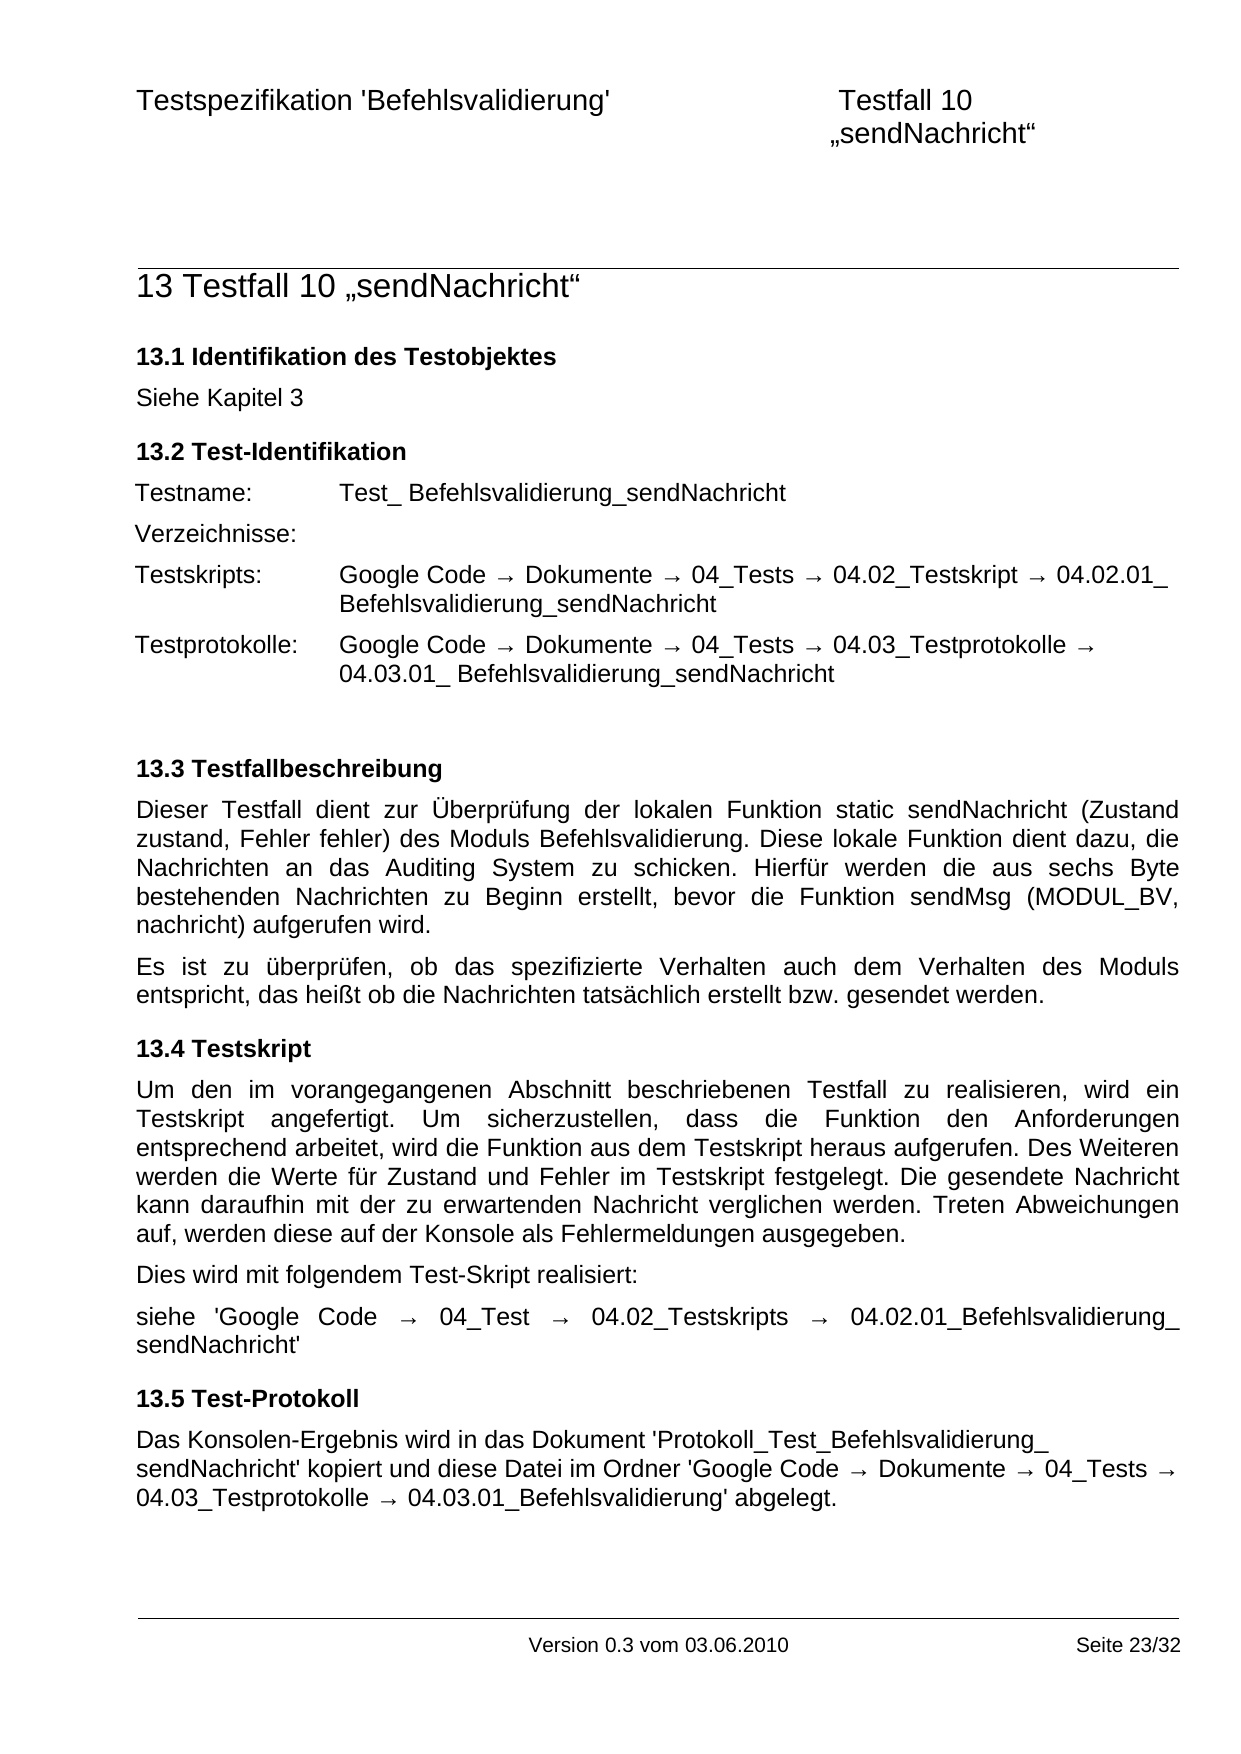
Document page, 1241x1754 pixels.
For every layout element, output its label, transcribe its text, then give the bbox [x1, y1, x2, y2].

subtitle Test-Protokoll [136, 1384, 1181, 1413]
subtitle Test-Identifikation [136, 437, 1181, 466]
text Testprotokolle: Google Code → Dokumente → 04_Tests → 04.03_Testprotokolle → 04.03.01_ Befehlsvalidierung_sendNachricht [134, 631, 1181, 688]
subtitle Testfall 10 „sendNachricht“ [136, 289, 1181, 304]
text Testskripts: Google Code → Dokumente → 04_Tests → 04.02_Testskript → 04.02.01_ Befehlsvalidierung_sendNachricht [134, 561, 1181, 618]
subtitle Testfallbeschreibung [136, 754, 1181, 783]
text Dieser Testfall dient zur Überprüfung der lokalen Funktion static sendNachricht (Zustand zustand, Fehler fehler) des Moduls Befehlsvalidierung. Diese lokale Funktion dient dazu, die Nachrichten an das Auditing System zu schicken. Hierfür werden die aus sechs Byte bestehenden Nachrichten zu Beginn erstellt, bevor die Funktion sendMsg (MODUL_BV, nachricht) aufgerufen wird. [136, 796, 1181, 939]
text Siehe Kapitel 3 [136, 383, 1181, 412]
text Verzeichnisse: [134, 519, 1181, 548]
text Dies wird mit folgendem Test-Skript realisiert: [136, 1261, 1181, 1289]
text Testname: Test_ Befehlsvalidierung_sendNachricht [134, 478, 1181, 507]
text siehe 'Google Code → 04_Test → 04.02_Testskripts → 04.02.01_Befehlsvalidierung_ sendNachricht' [136, 1302, 1181, 1359]
text Das Konsolen-Ergebnis wird in das Dokument 'Protokoll_Test_Befehlsvalidierung_ sendNachricht' kopiert und diese Datei im Ordner 'Google Code → Dokumente → 04_Tests → 04.03_Testprotokolle → 04.03.01_Befehlsvalidierung' abgelegt. [136, 1426, 1181, 1512]
text Es ist zu überprüfen, ob das spezifizierte Verhalten auch dem Verhalten des Moduls entspricht, das heißt ob die Nachrichten tatsächlich erstellt bzw. gesendet werden. [136, 952, 1181, 1009]
text Um den im vorangegangenen Abschnitt beschriebenen Testfall zu realisieren, wird ein Testskript angefertigt. Um sicherzustellen, dass die Funktion den Anforderungen entsprechend arbeitet, wird die Funktion aus dem Testskript heraus aufgerufen. Des Weiteren werden die Werte für Zustand und Fehler im Testskript festgelegt. Die gesendete Nachricht kann daraufhin mit der zu erwartenden Nachricht verglichen werden. Treten Abweichungen auf, werden diese auf der Konsole als Fehlermeldungen ausgegeben. [136, 1076, 1181, 1248]
subtitle Testskript [136, 1034, 1181, 1063]
subtitle Identifikation des Testobjektes [136, 342, 1181, 371]
